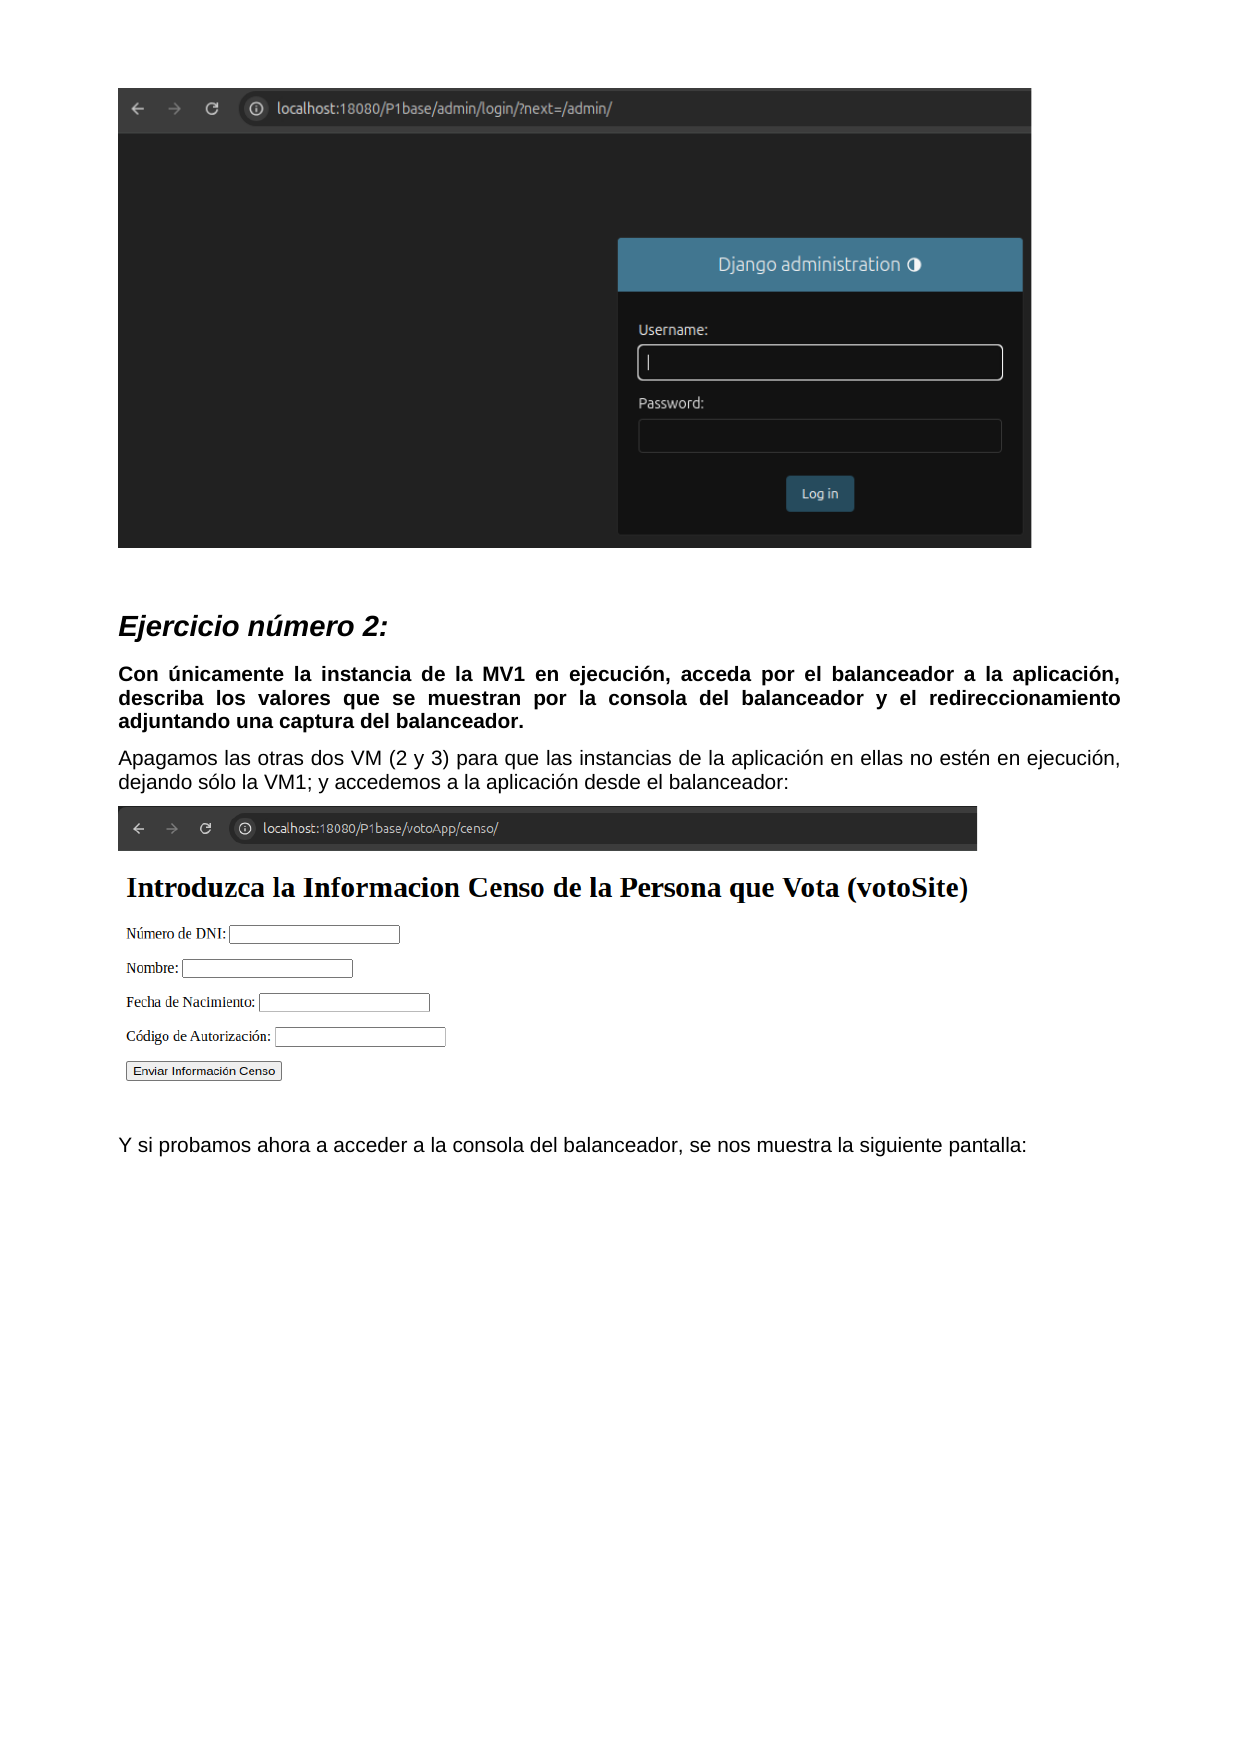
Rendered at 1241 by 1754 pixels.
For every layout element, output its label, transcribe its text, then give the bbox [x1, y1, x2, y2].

picture [118, 806, 978, 1084]
picture [118, 88, 1032, 548]
text Con únicamente la instancia de la MV1 en ejecución, acceda por el balanceador a la aplicación, describa los valores que se muestran por la consola del balanceador y el redireccionamiento adjuntando una captura del balanceador. [118, 661, 1122, 733]
subtitle Ejercicio número 2: [118, 609, 1122, 643]
text Apagamos las otras dos VM (2 y 3) para que las instancias de la aplicación en ellas no estén en ejecución, dejando sólo la VM1; y accedemos a la aplicación desde el balanceador: [118, 746, 1122, 794]
text Y si probamos ahora a acceder a la consola del balanceador, se nos muestra la siguiente pantalla: [118, 1133, 1122, 1157]
